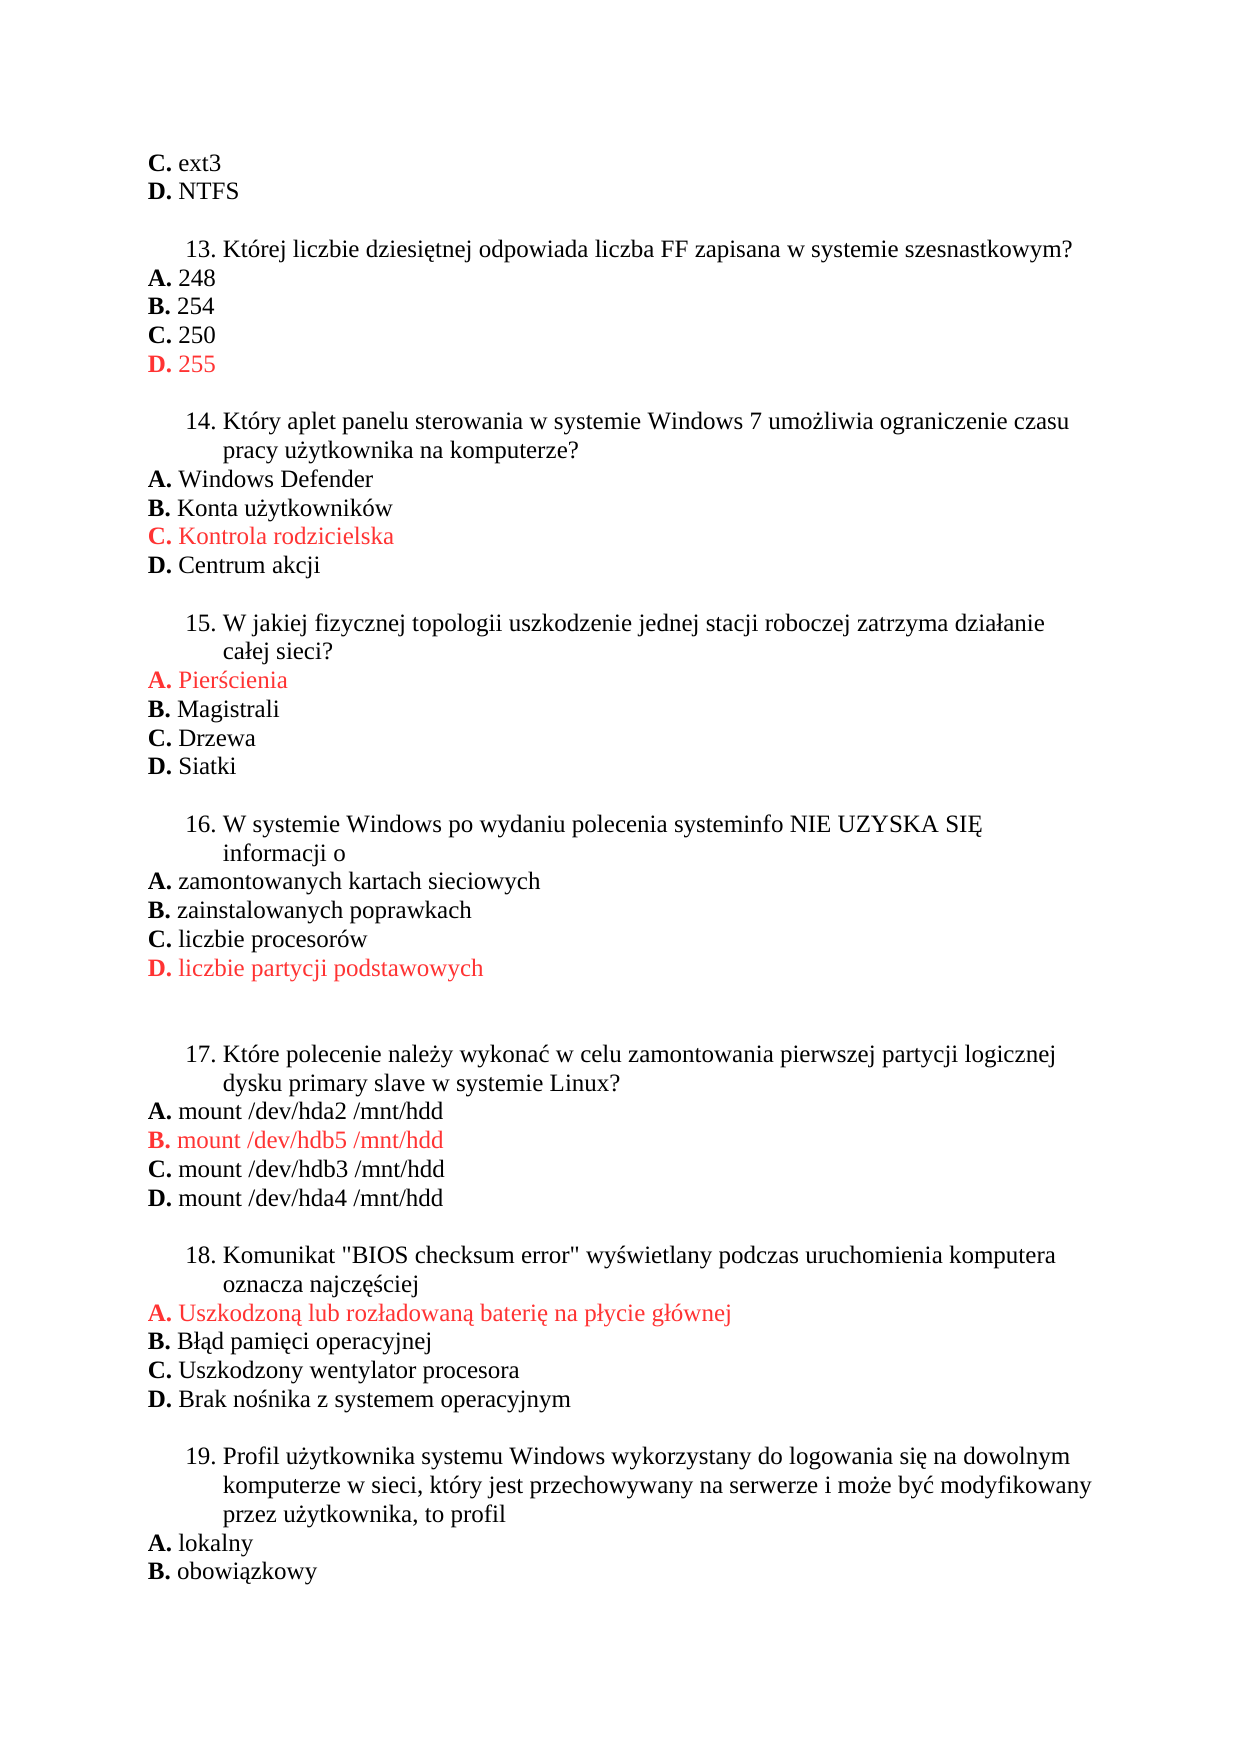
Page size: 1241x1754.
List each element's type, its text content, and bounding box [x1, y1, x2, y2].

text D. mount /dev/hda4 /mnt/hdd [148, 1183, 1093, 1211]
text C. 250 [148, 320, 1093, 349]
text A. Pierścienia [148, 665, 1093, 694]
text B. obowiązkowy [148, 1556, 1093, 1585]
text B. Magistrali [148, 694, 1093, 723]
text B. 254 [148, 291, 1093, 320]
text C. liczbie procesorów [148, 924, 1093, 953]
text D. liczbie partycji podstawowych [148, 953, 1093, 981]
text B. zainstalowanych poprawkach [148, 895, 1093, 924]
text B. mount /dev/hdb5 /mnt/hdd [148, 1125, 1093, 1154]
text D. 255 [148, 349, 1093, 378]
text A. zamontowanych kartach sieciowych [148, 866, 1093, 895]
list Który aplet panelu sterowania w systemie Windows 7 umożliwia ograniczenie czasu pracy użytkownika na komputerze? [185, 406, 1093, 464]
text D. Siatki [148, 751, 1093, 780]
text D. Brak nośnika z systemem operacyjnym [148, 1384, 1093, 1413]
text D. Centrum akcji [148, 550, 1093, 579]
text A. mount /dev/hda2 /mnt/hdd [148, 1096, 1093, 1125]
text C. Kontrola rodzicielska [148, 521, 1093, 550]
list Której liczbie dziesiętnej odpowiada liczba FF zapisana w systemie szesnastkowym? [185, 234, 1093, 263]
text C. mount /dev/hdb3 /mnt/hdd [148, 1154, 1093, 1183]
list Profil użytkownika systemu Windows wykorzystany do logowania się na dowolnym komputerze w sieci, który jest przechowywany na serwerze i może być modyfikowany przez użytkownika, to profil [185, 1441, 1093, 1528]
text C. Uszkodzony wentylator procesora [148, 1355, 1093, 1384]
list Komunikat "BIOS checksum error" wyświetlany podczas uruchomienia komputera oznacza najczęściej [185, 1240, 1093, 1298]
list W jakiej fizycznej topologii uszkodzenie jednej stacji roboczej zatrzyma działanie całej sieci? [185, 608, 1093, 665]
text A. lokalny [148, 1528, 1093, 1556]
list W systemie Windows po wydaniu polecenia systeminfo NIE UZYSKA SIĘ informacji o [185, 809, 1093, 866]
text A. Uszkodzoną lub rozładowaną baterię na płycie głównej [148, 1298, 1093, 1326]
text A. Windows Defender [148, 464, 1093, 493]
text C. Drzewa [148, 723, 1093, 751]
list Które polecenie należy wykonać w celu zamontowania pierwszej partycji logicznej dysku primary slave w systemie Linux? [185, 1039, 1093, 1096]
text B. Konta użytkowników [148, 493, 1093, 521]
text A. 248 [148, 263, 1093, 291]
text C. ext3 [148, 148, 1093, 176]
text B. Błąd pamięci operacyjnej [148, 1326, 1093, 1355]
text D. NTFS [148, 176, 1093, 205]
